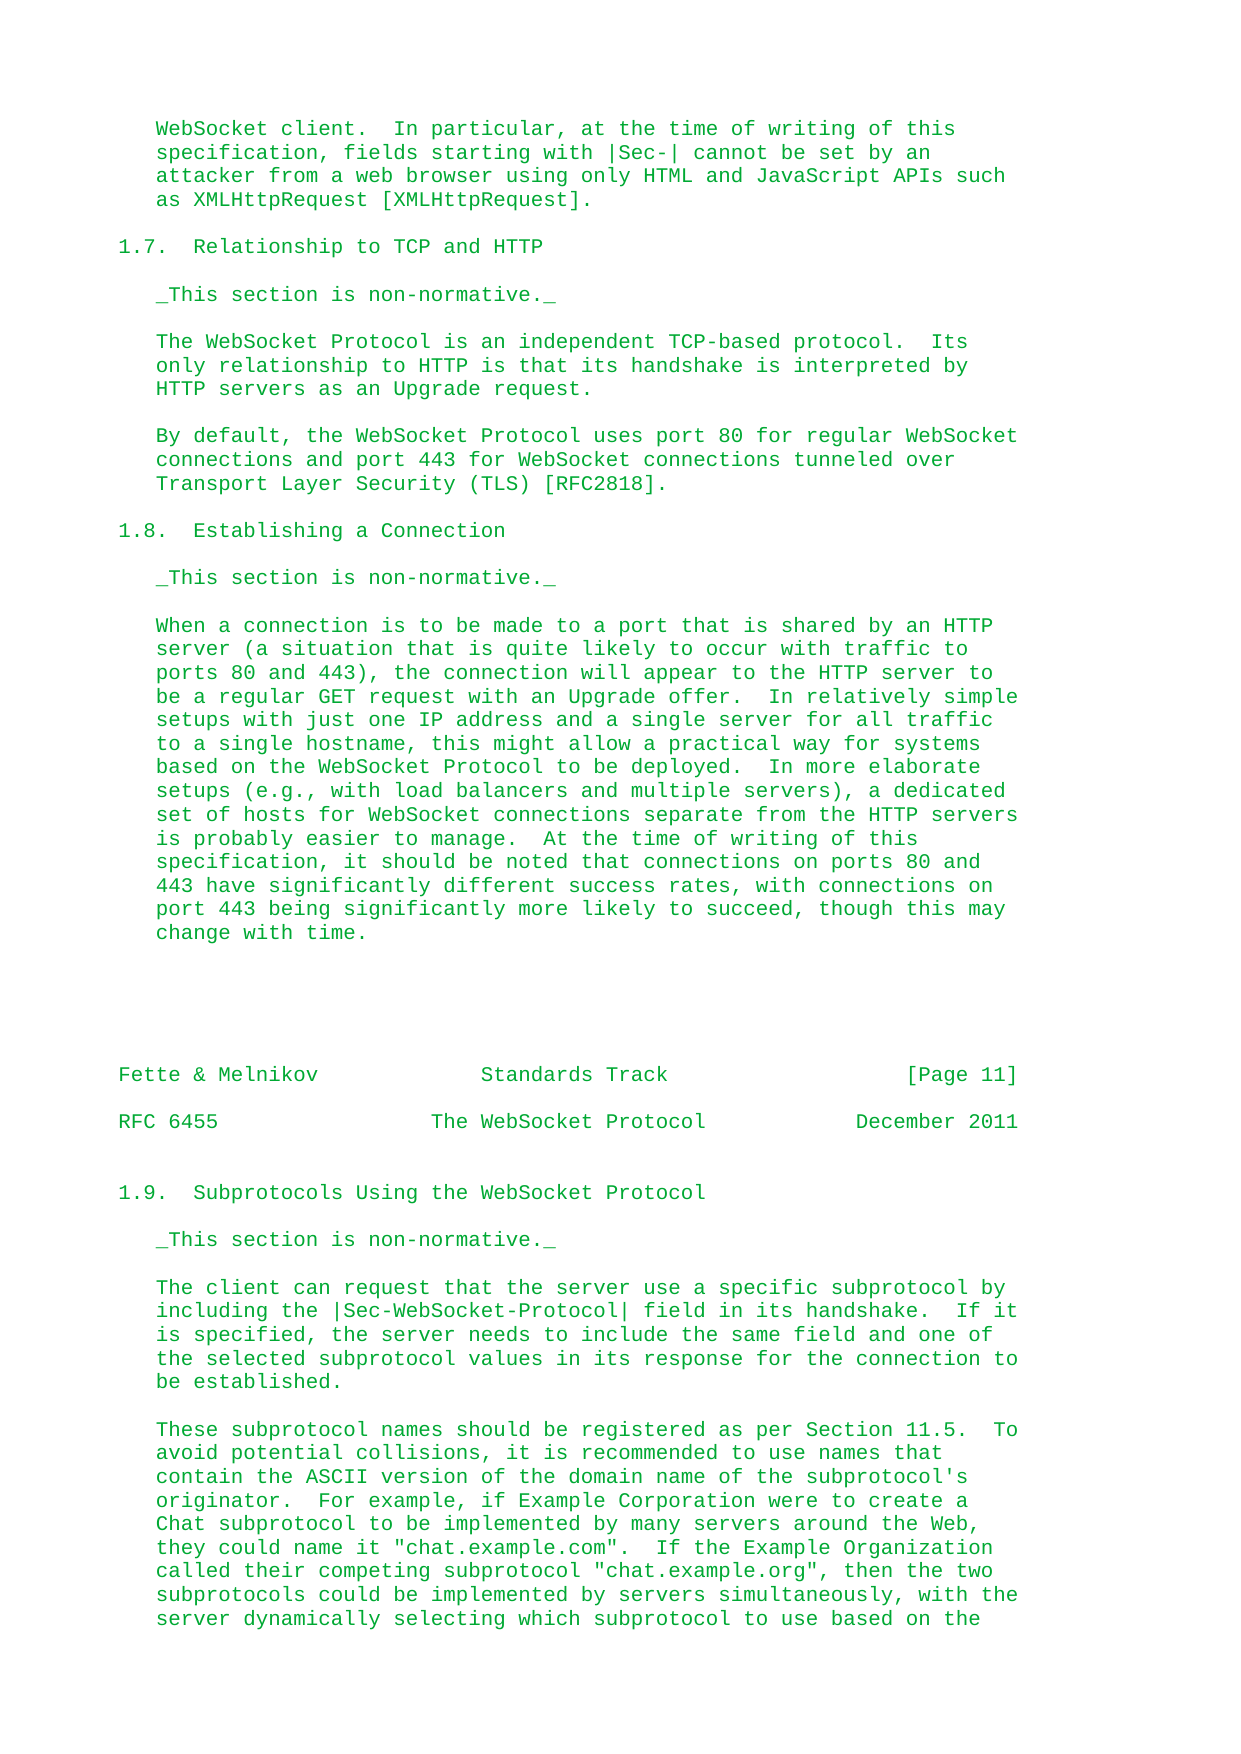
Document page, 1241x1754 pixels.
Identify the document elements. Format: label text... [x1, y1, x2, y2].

text change with time. [118, 922, 1122, 946]
text WebSocket client. In particular, at the time of writing of this [118, 118, 1122, 142]
text server dynamically selecting which subprotocol to use based on the [118, 1608, 1122, 1631]
text as XMLHttpRequest [XMLHttpRequest]. [118, 189, 1122, 213]
text contain the ASCII version of the domain name of the subprotocol's [118, 1466, 1122, 1489]
text 1.7. Relationship to TCP and HTTP [118, 236, 1122, 260]
text 1.8. Establishing a Connection [118, 520, 1122, 544]
text _This section is non-normative._ [118, 284, 1122, 307]
text be established. [118, 1371, 1122, 1395]
text setups (e.g., with load balancers and multiple servers), a dedicated [118, 780, 1122, 804]
text based on the WebSocket Protocol to be deployed. In more elaborate [118, 757, 1122, 780]
text HTTP servers as an Upgrade request. [118, 378, 1122, 402]
text setups with just one IP address and a single server for all traffic [118, 709, 1122, 733]
text only relationship to HTTP is that its handshake is interpreted by [118, 354, 1122, 378]
text 443 have significantly different success rates, with connections on [118, 875, 1122, 898]
text RFC 6455 The WebSocket Protocol December 2011 [118, 1111, 1122, 1135]
text called their competing subprotocol "chat.example.org", then the two [118, 1561, 1122, 1584]
text port 443 being significantly more likely to succeed, though this may [118, 898, 1122, 922]
text set of hosts for WebSocket connections separate from the HTTP servers [118, 804, 1122, 827]
text subprotocols could be implemented by servers simultaneously, with the [118, 1584, 1122, 1608]
text avoid potential collisions, it is recommended to use names that [118, 1442, 1122, 1466]
text These subprotocol names should be registered as per Section 11.5. To [118, 1419, 1122, 1442]
text Fette & Melnikov Standards Track [Page 11] [118, 1064, 1122, 1088]
text The WebSocket Protocol is an independent TCP-based protocol. Its [118, 331, 1122, 354]
text Chat subprotocol to be implemented by many servers around the Web, [118, 1513, 1122, 1537]
text is probably easier to manage. At the time of writing of this [118, 827, 1122, 851]
text Transport Layer Security (TLS) [RFC2818]. [118, 473, 1122, 496]
text connections and port 443 for WebSocket connections tunneled over [118, 449, 1122, 473]
text to a single hostname, this might allow a practical way for systems [118, 733, 1122, 757]
text When a connection is to be made to a port that is shared by an HTTP [118, 615, 1122, 638]
text is specified, the server needs to include the same field and one of [118, 1324, 1122, 1348]
text 1.9. Subprotocols Using the WebSocket Protocol [118, 1182, 1122, 1206]
text they could name it "chat.example.com". If the Example Organization [118, 1537, 1122, 1561]
text attacker from a web browser using only HTML and JavaScript APIs such [118, 165, 1122, 189]
text specification, it should be noted that connections on ports 80 and [118, 851, 1122, 875]
text By default, the WebSocket Protocol uses port 80 for regular WebSocket [118, 426, 1122, 449]
text specification, fields starting with |Sec-| cannot be set by an [118, 142, 1122, 165]
text ports 80 and 443), the connection will appear to the HTTP server to [118, 662, 1122, 686]
text _This section is non-normative._ [118, 1229, 1122, 1253]
text including the |Sec-WebSocket-Protocol| field in its handshake. If it [118, 1300, 1122, 1324]
text _This section is non-normative._ [118, 567, 1122, 591]
text originator. For example, if Example Corporation were to create a [118, 1489, 1122, 1513]
text be a regular GET request with an Upgrade offer. In relatively simple [118, 686, 1122, 709]
text server (a situation that is quite likely to occur with traffic to [118, 638, 1122, 662]
text the selected subprotocol values in its response for the connection to [118, 1348, 1122, 1371]
text The client can request that the server use a specific subprotocol by [118, 1277, 1122, 1300]
